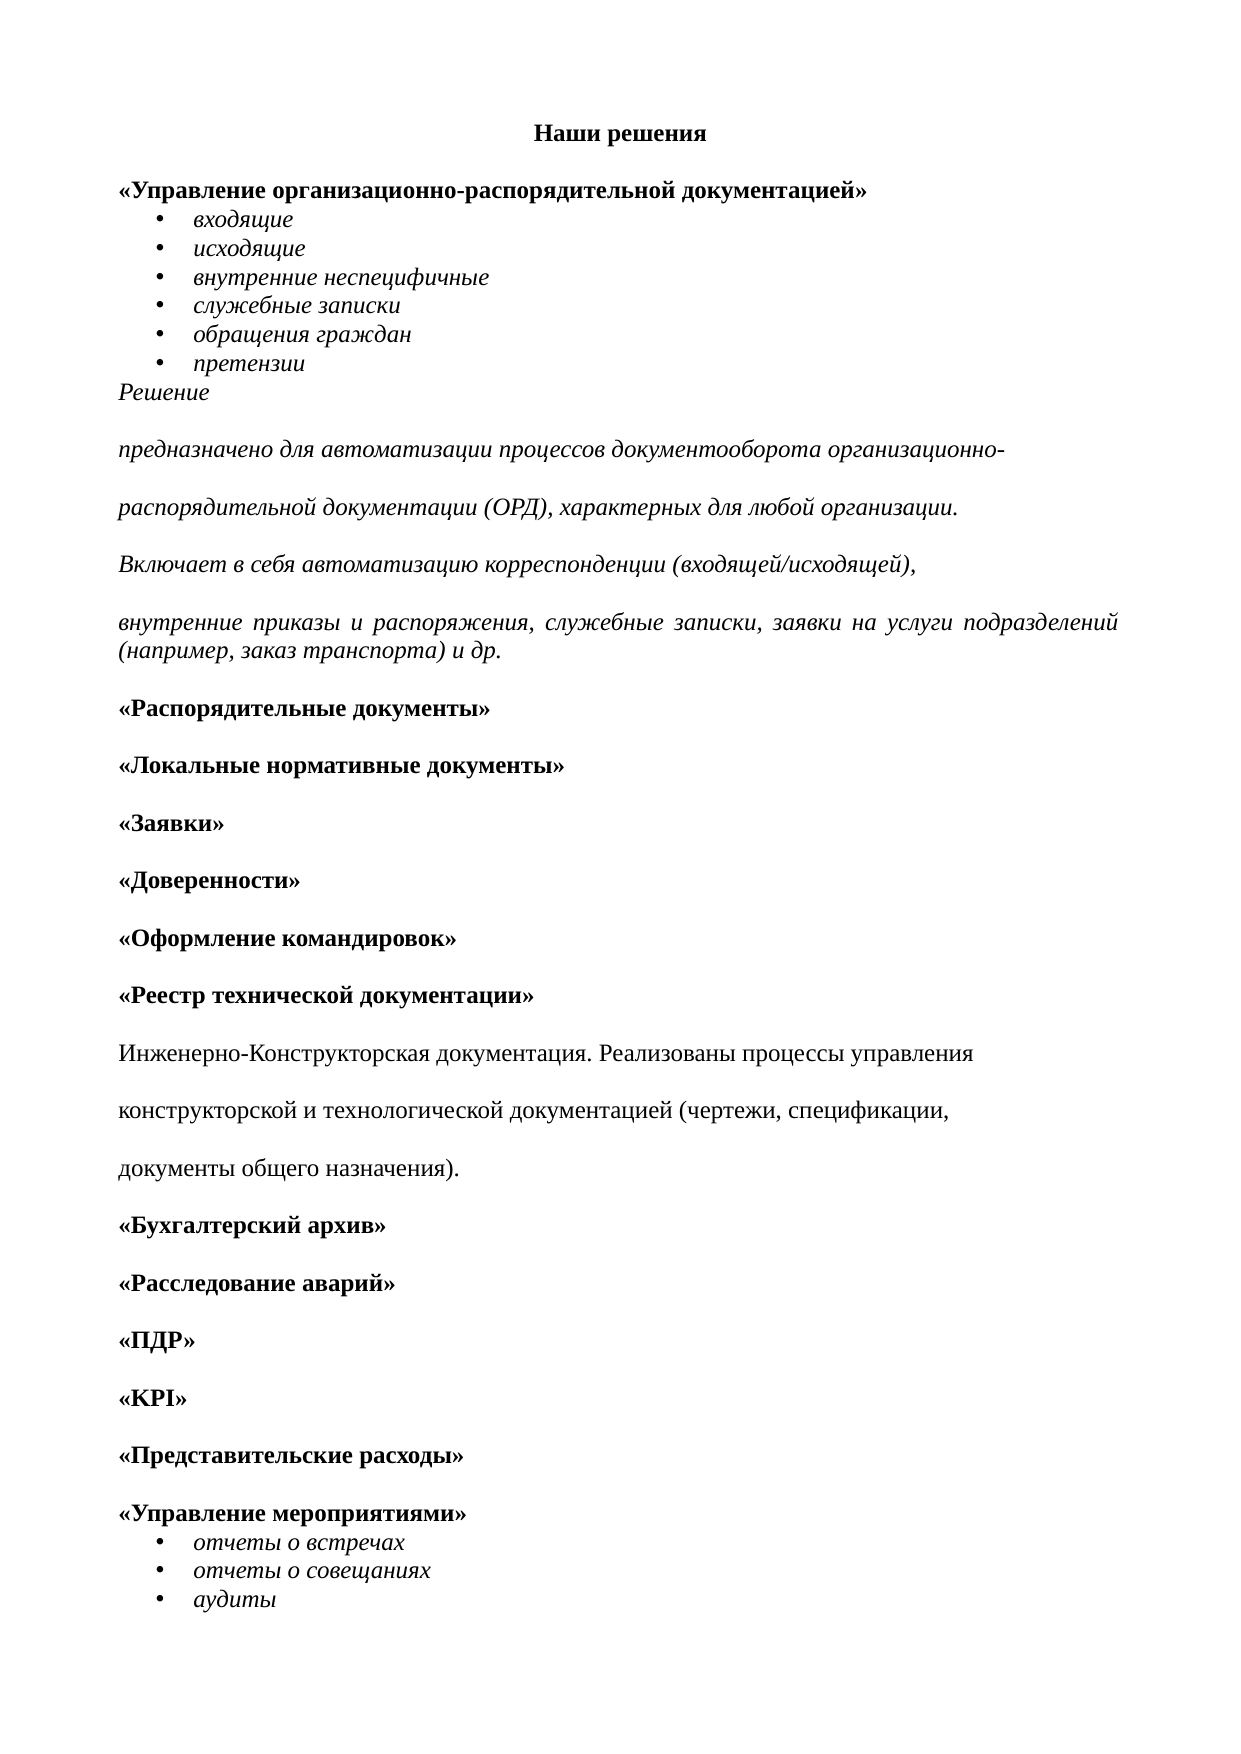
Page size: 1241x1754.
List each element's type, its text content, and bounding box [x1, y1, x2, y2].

list претензии [156, 348, 1122, 377]
list входящие [156, 204, 1122, 233]
text Инженерно-Конструкторская документация. Реализованы процессы управления [118, 1038, 1122, 1067]
list отчеты о встречах [156, 1527, 1122, 1556]
text «Оформление командировок» [118, 923, 1122, 952]
list внутренние неспецифичные [156, 262, 1122, 291]
text «Заявки» [118, 808, 1122, 837]
list отчеты о совещаниях [156, 1556, 1122, 1584]
text «Бухгалтерский архив» [118, 1211, 1122, 1239]
text документы общего назначения). [118, 1153, 1122, 1182]
text конструкторской и технологической документацией (чертежи, спецификации, [118, 1096, 1122, 1124]
list исходящие [156, 233, 1122, 262]
list служебные записки [156, 291, 1122, 319]
list обращения граждан [156, 319, 1122, 348]
text Решение [118, 377, 1122, 406]
text предназначено для автоматизации процессов документооборота организационно- [118, 434, 1122, 463]
text «ПДР» [118, 1326, 1122, 1354]
text «Расследование аварий» [118, 1268, 1122, 1297]
text распорядительной документации (ОРД), характерных для любой организации. [118, 492, 1122, 521]
text Наши решения [118, 118, 1122, 147]
text внутренние приказы и распоряжения, служебные записки, заявки на услуги подразделений (например, заказ транспорта) и др. [118, 607, 1122, 664]
text «Распорядительные документы» [118, 693, 1122, 722]
list аудиты [156, 1584, 1122, 1613]
text «Локальные нормативные документы» [118, 751, 1122, 779]
text «Управление организационно-распорядительной документацией» [118, 176, 1122, 204]
text «Реестр технической документации» [118, 981, 1122, 1009]
text «KPI» [118, 1383, 1122, 1412]
text «Представительские расходы» [118, 1441, 1122, 1469]
text Включает в себя автоматизацию корреспонденции (входящей/исходящей), [118, 549, 1122, 578]
text «Доверенности» [118, 866, 1122, 894]
text «Управление мероприятиями» [118, 1498, 1122, 1527]
